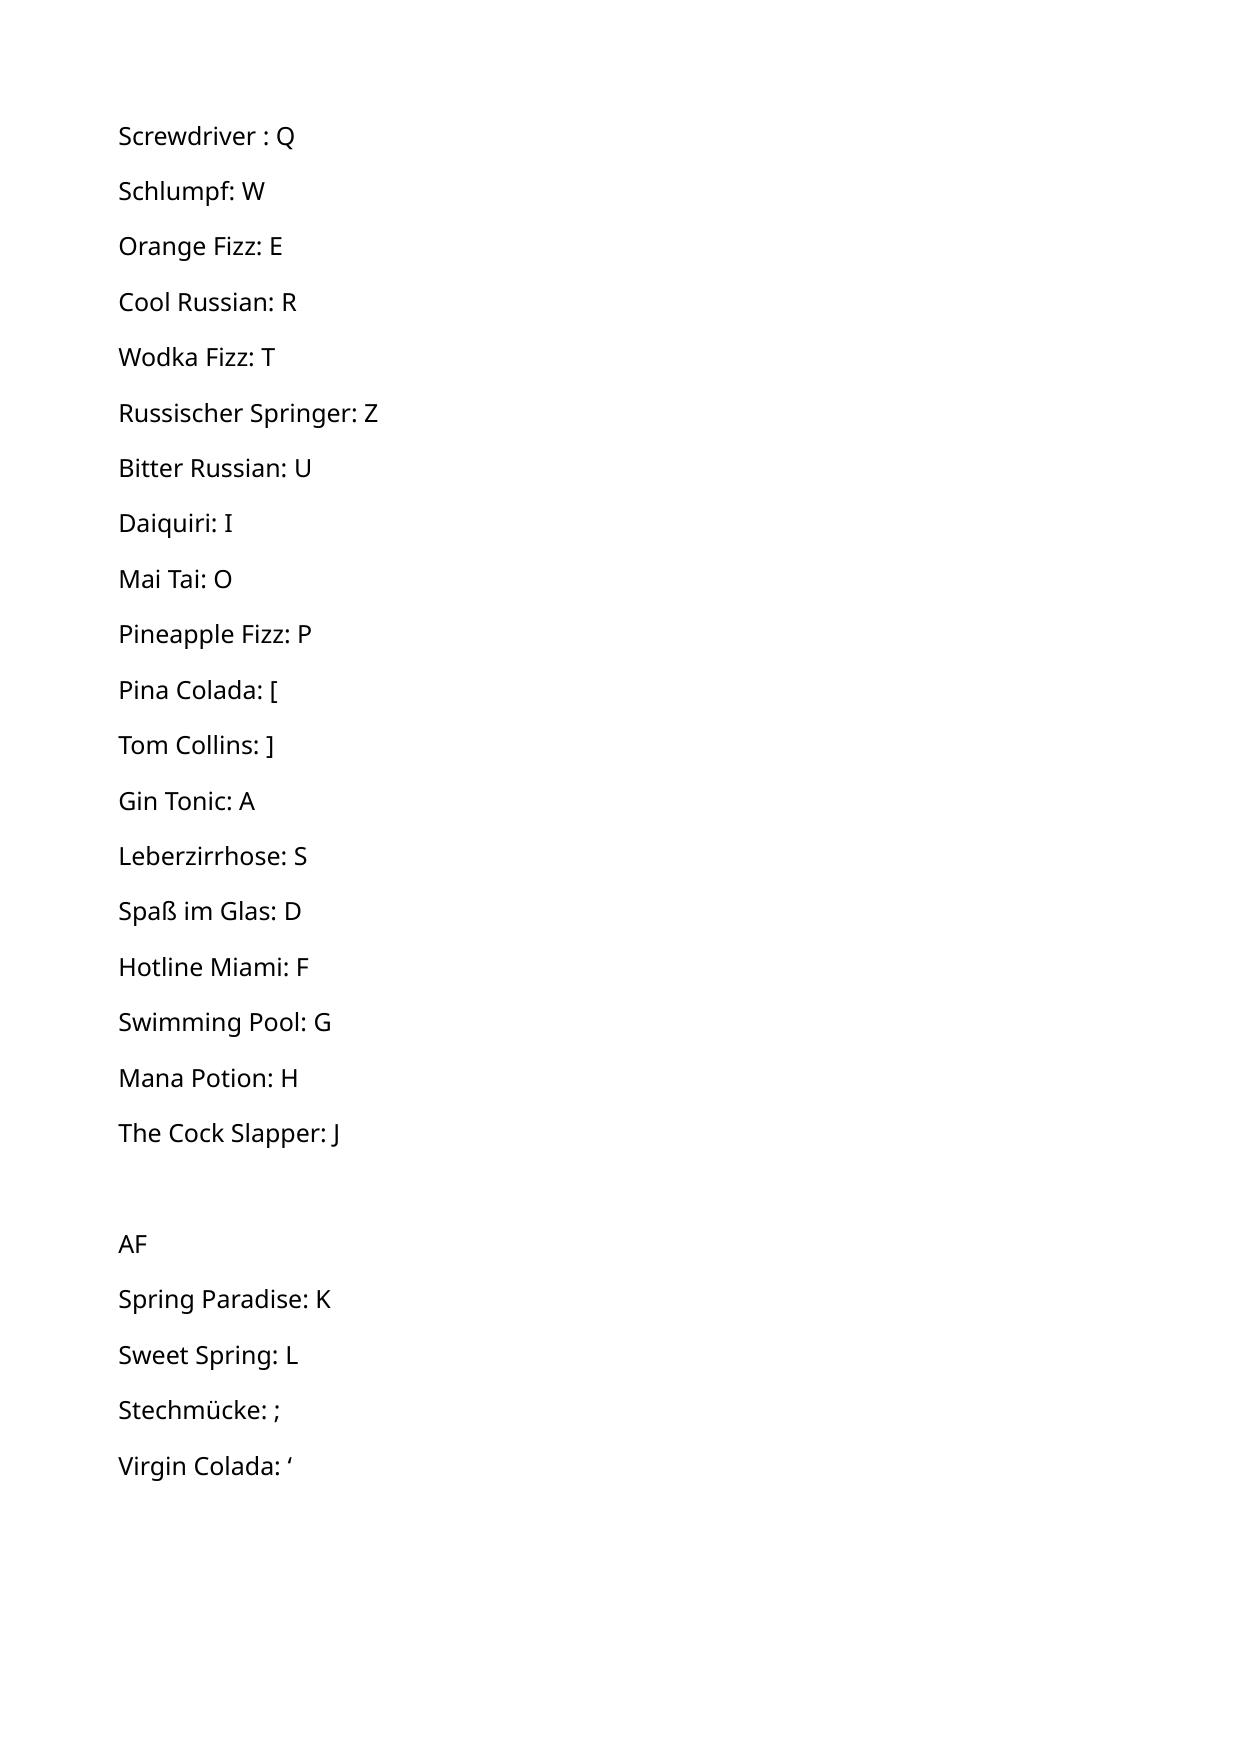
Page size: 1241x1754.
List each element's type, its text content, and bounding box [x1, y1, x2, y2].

text Pina Colada: [ [118, 672, 1122, 706]
text Pineapple Fizz: P [118, 617, 1122, 651]
text Russischer Springer: Z [118, 395, 1122, 429]
text Orange Fizz: E [118, 229, 1122, 263]
text Virgin Colada: ‘ [118, 1448, 1122, 1482]
text Screwdriver : Q [118, 118, 1122, 152]
text Wodka Fizz: T [118, 340, 1122, 374]
text Spring Paradise: K [118, 1282, 1122, 1316]
text Tom Collins: ] [118, 728, 1122, 762]
text Stechmücke: ; [118, 1393, 1122, 1427]
text Spaß im Glas: D [118, 894, 1122, 928]
text AF [118, 1226, 1122, 1261]
text Cool Russian: R [118, 284, 1122, 318]
text Bitter Russian: U [118, 451, 1122, 485]
text Leberzirrhose: S [118, 838, 1122, 873]
text Sweet Spring: L [118, 1337, 1122, 1371]
text Schlumpf: W [118, 173, 1122, 208]
text Swimming Pool: G [118, 1005, 1122, 1039]
text Hotline Miami: F [118, 949, 1122, 983]
text Daiquiri: I [118, 506, 1122, 540]
text Gin Tonic: A [118, 783, 1122, 817]
text The Cock Slapper: J [118, 1116, 1122, 1150]
text Mana Potion: H [118, 1060, 1122, 1094]
text Mai Tai: O [118, 561, 1122, 596]
